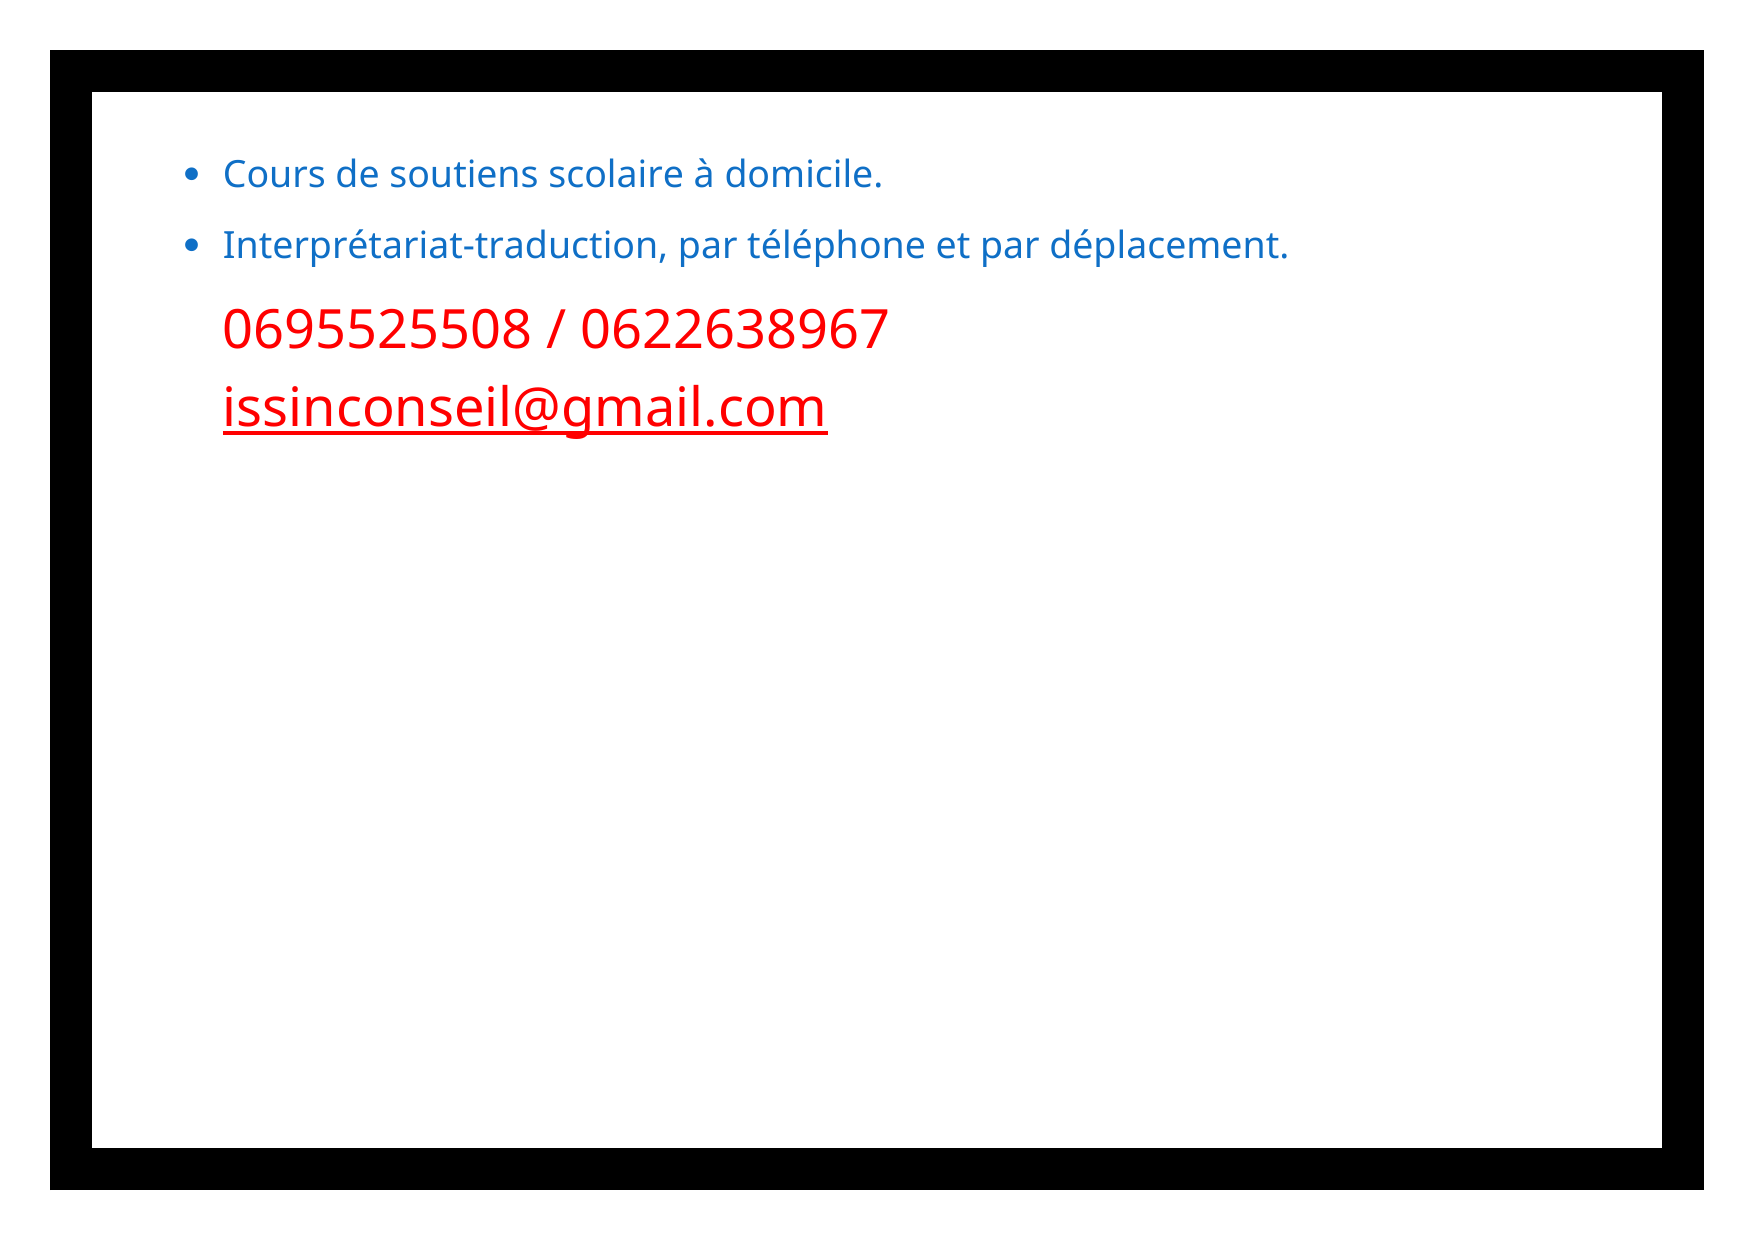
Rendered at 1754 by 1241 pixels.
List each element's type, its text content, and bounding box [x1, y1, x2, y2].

list Interprétariat-traduction, par téléphone et par déplacement. [185, 219, 1606, 270]
list 0695525508 / 0622638967 issinconseil@gmail.com [223, 290, 1606, 443]
list Cours de soutiens scolaire à domicile. [185, 148, 1606, 199]
